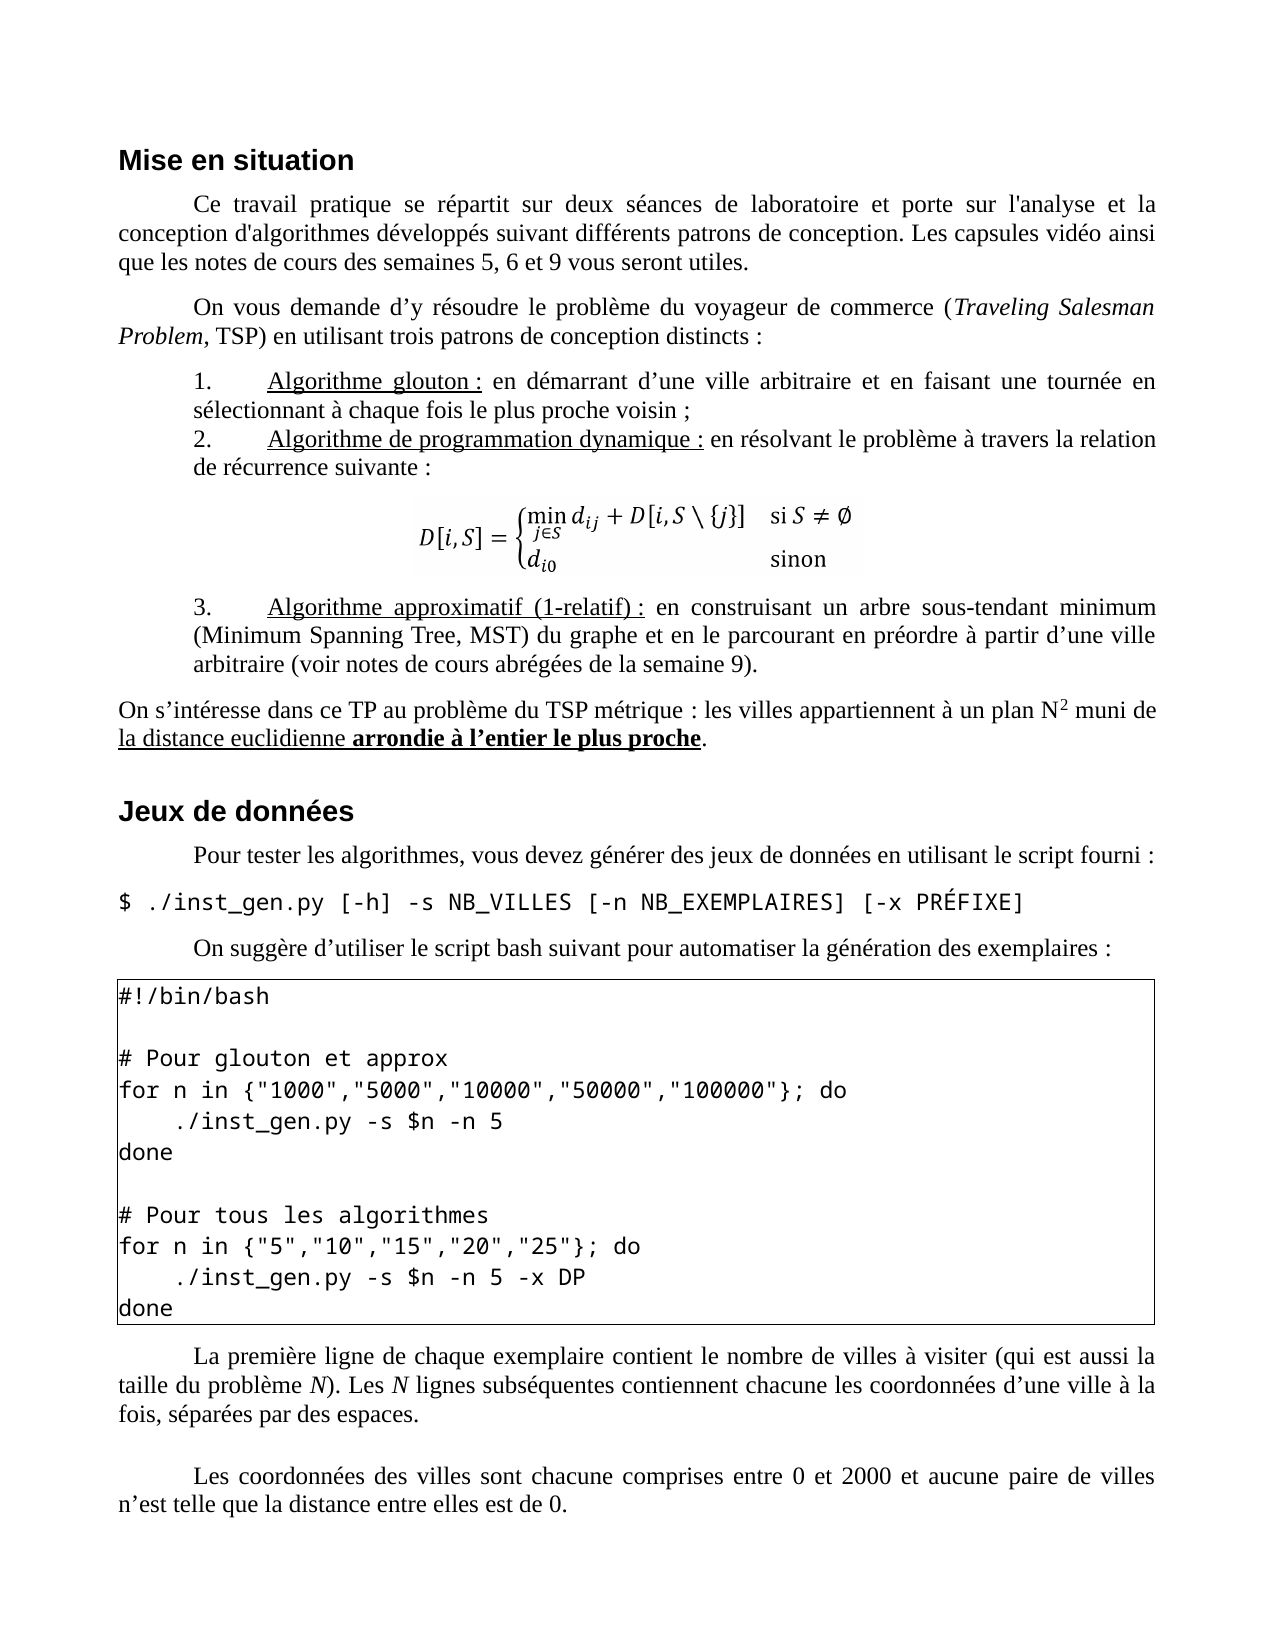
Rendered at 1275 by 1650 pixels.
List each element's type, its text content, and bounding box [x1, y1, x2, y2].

text On vous demande d’y résoudre le problème du voyageur de commerce (Traveling Salesman Problem, TSP) en utilisant trois patrons de conception distincts : [118, 292, 1157, 349]
text $ ./inst_gen.py [-h] -s NB_VILLES [-n NB_EXEMPLAIRES] [-x PRÉFIXE] [118, 885, 1157, 917]
text La première ligne de chaque exemplaire contient le nombre de villes à visiter (qui est aussi la taille du problème N). Les N lignes subséquentes contiennent chacune les coordonnées d’une ville à la fois, séparées par des espaces. [118, 1341, 1157, 1427]
list Algorithme approximatif (1-relatif) : en construisant un arbre sous-tendant minimum (Minimum Spanning Tree, MST) du graphe et en le parcourant en préordre à partir d’une ville arbitraire (voir notes de cours abrégées de la semaine 9). [193, 592, 1157, 678]
text Ce travail pratique se répartit sur deux séances de laboratoire et porte sur l'analyse et la conception d'algorithmes développés suivant différents patrons de conception. Les capsules vidéo ainsi que les notes de cours des semaines 5, 6 et 9 vous seront utiles. [118, 189, 1157, 275]
text Pour tester les algorithmes, vous devez générer des jeux de données en utilisant le script fourni : [118, 840, 1157, 869]
list Algorithme de programmation dynamique : en résolvant le problème à travers la relation de récurrence suivante : [193, 424, 1157, 481]
table_header #!/bin/bash # Pour glouton et approx for n in {"1000","5000","10000","50000","100000"}; do ./inst_gen.py -s $n -n 5 done # Pour tous les algorithmes for n in {"5","10","15","20","25"}; do ./inst_gen.py -s $n -n 5 -x DP done [118, 980, 1154, 1323]
list Algorithme glouton : en démarrant d’une ville arbitraire et en faisant une tournée en sélectionnant à chaque fois le plus proche voisin ; [193, 366, 1157, 424]
subtitle Mise en situation [118, 143, 1157, 177]
text On s’intéresse dans ce TP au problème du TSP métrique : les villes appartiennent à un plan N2 muni de la distance euclidienne arrondie à l’entier le plus proche. [118, 695, 1157, 752]
text Les coordonnées des villes sont chacune comprises entre 0 et 2000 et aucune paire de villes n’est telle que la distance entre elles est de 0. [118, 1461, 1157, 1518]
text On suggère d’utiliser le script bash suivant pour automatiser la génération des exemplaires : [118, 933, 1157, 962]
subtitle Jeux de données [118, 794, 1157, 827]
